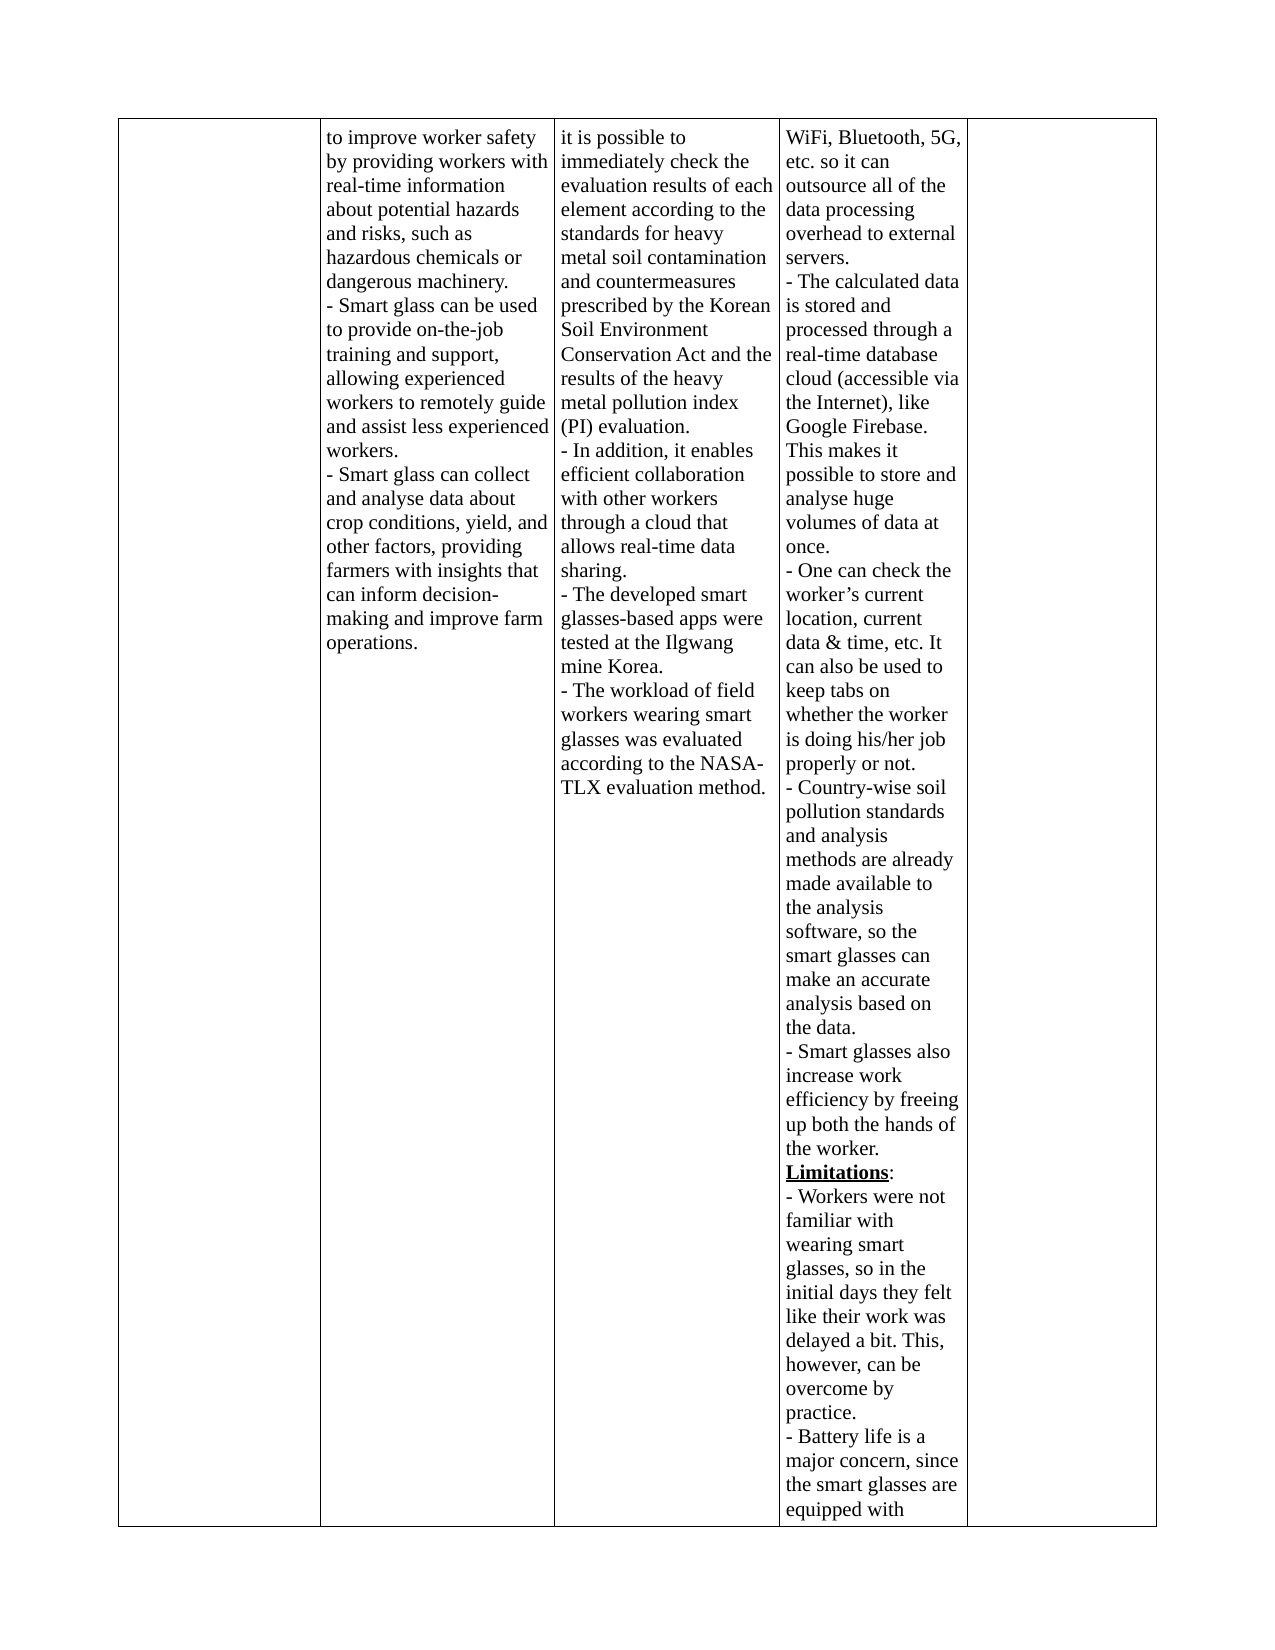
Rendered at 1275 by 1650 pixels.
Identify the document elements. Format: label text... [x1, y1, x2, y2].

table_cell [968, 119, 1156, 1526]
table_cell WiFi, Bluetooth, 5G, etc. so it can outsource all of the data processing overhead to external servers. - The calculated data is stored and processed through a real-time database cloud (accessible via the Internet), like Google Firebase. This makes it possible to store and analyse huge volumes of data at once. - One can check the worker’s current location, current data & time, etc. It can also be used to keep tabs on whether the worker is doing his/her job properly or not. - Country-wise soil pollution standards and analysis methods are already made available to the analysis software, so the smart glasses can make an accurate analysis based on the data. - Smart glasses also increase work efficiency by freeing up both the hands of the worker. Limitations: - Workers were not familiar with wearing smart glasses, so in the initial days they felt like their work was delayed a bit. This, however, can be overcome by practice. - Battery life is a major concern, since the smart glasses are equipped with [780, 119, 967, 1526]
table_cell to improve worker safety by providing workers with real-time information about potential hazards and risks, such as hazardous chemicals or dangerous machinery. - Smart glass can be used to provide on-the-job training and support, allowing experienced workers to remotely guide and assist less experienced workers. - Smart glass can collect and analyse data about crop conditions, yield, and other factors, providing farmers with insights that can inform decision-making and improve farm operations. [321, 119, 554, 1526]
table_cell [119, 119, 320, 1526]
table_cell it is possible to immediately check the evaluation results of each element according to the standards for heavy metal soil contamination and countermeasures prescribed by the Korean Soil Environment Conservation Act and the results of the heavy metal pollution index (PI) evaluation. - In addition, it enables efficient collaboration with other workers through a cloud that allows real-time data sharing. - The developed smart glasses-based apps were tested at the Ilgwang mine Korea. - The workload of field workers wearing smart glasses was evaluated according to the NASA-TLX evaluation method. [555, 119, 779, 1526]
